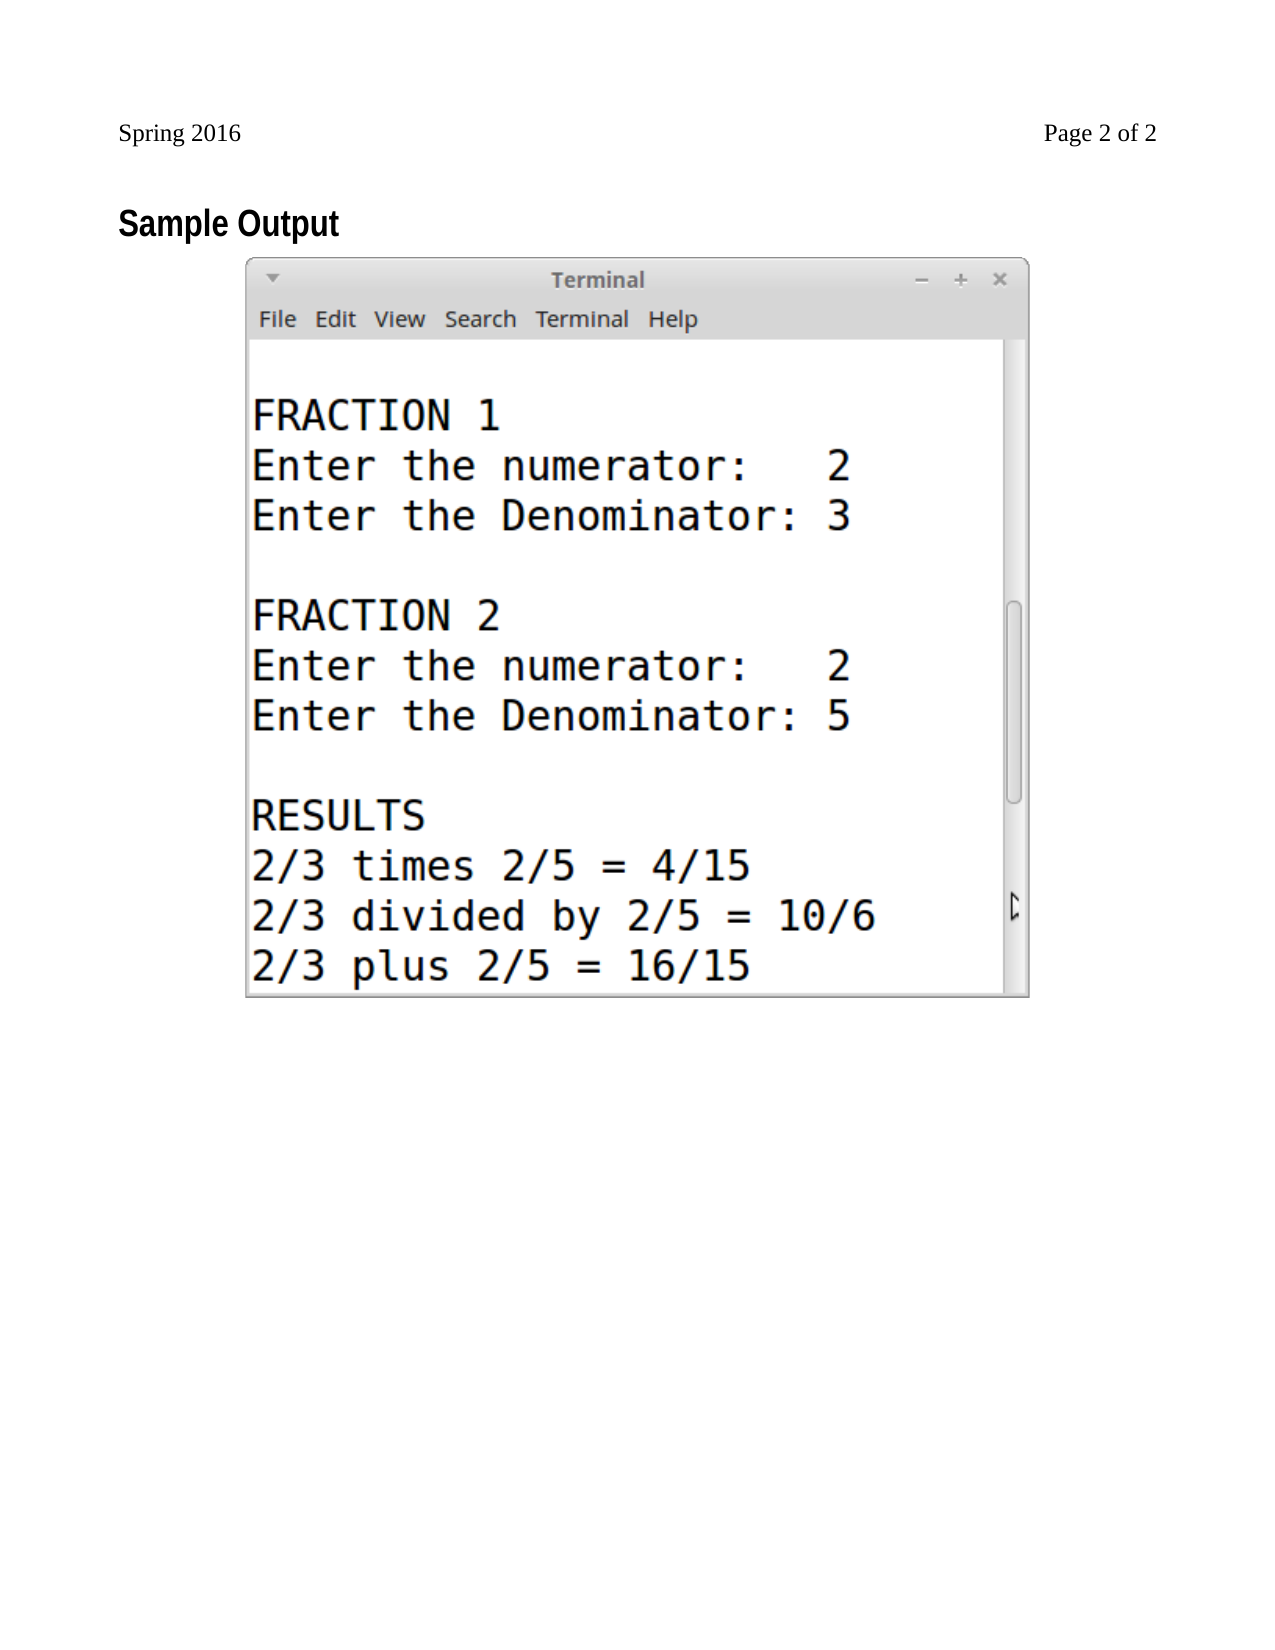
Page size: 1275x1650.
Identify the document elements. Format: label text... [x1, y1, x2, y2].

picture [245, 257, 1030, 998]
subtitle Sample Output [118, 201, 1157, 245]
